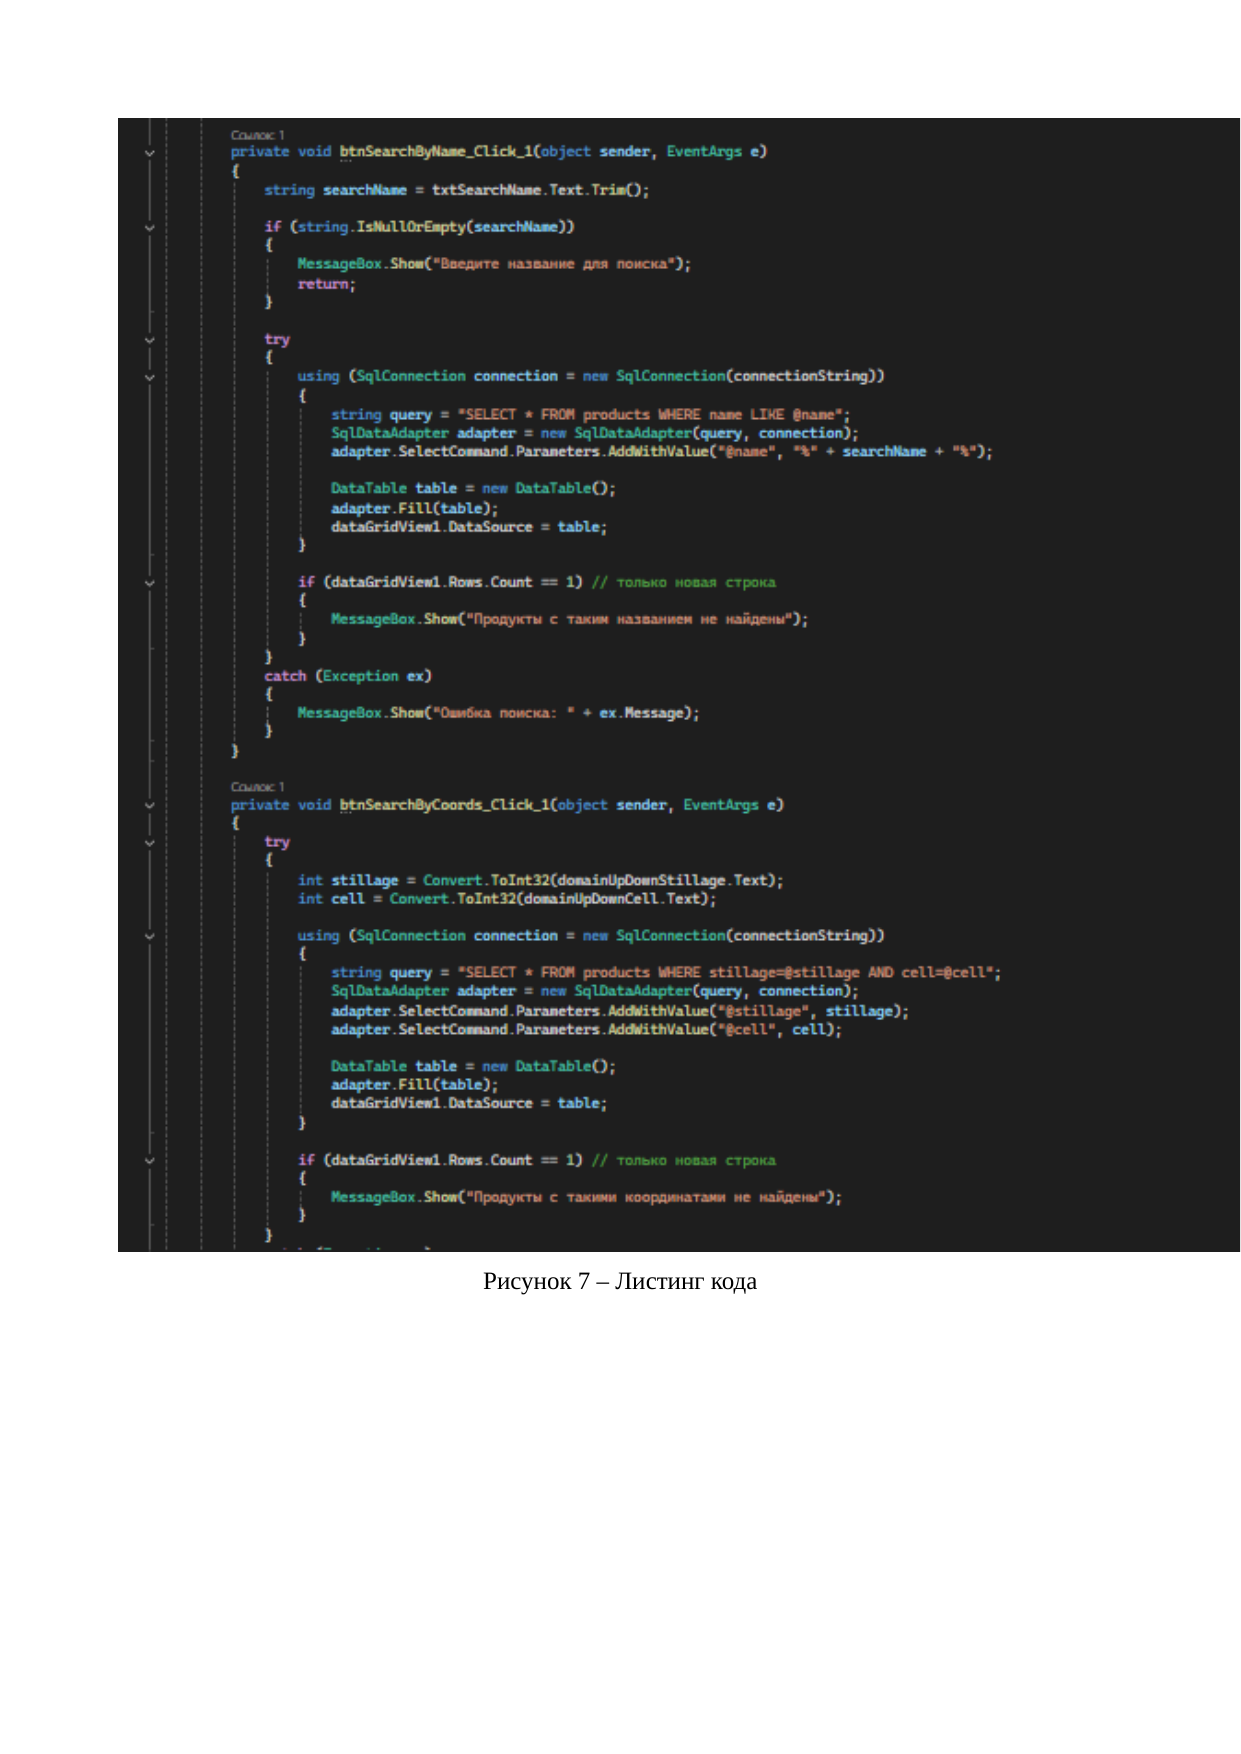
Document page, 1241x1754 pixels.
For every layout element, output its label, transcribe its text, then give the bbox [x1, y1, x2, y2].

text Рисунок 7 – Листинг кода [118, 1266, 1122, 1294]
picture [118, 118, 1241, 1252]
